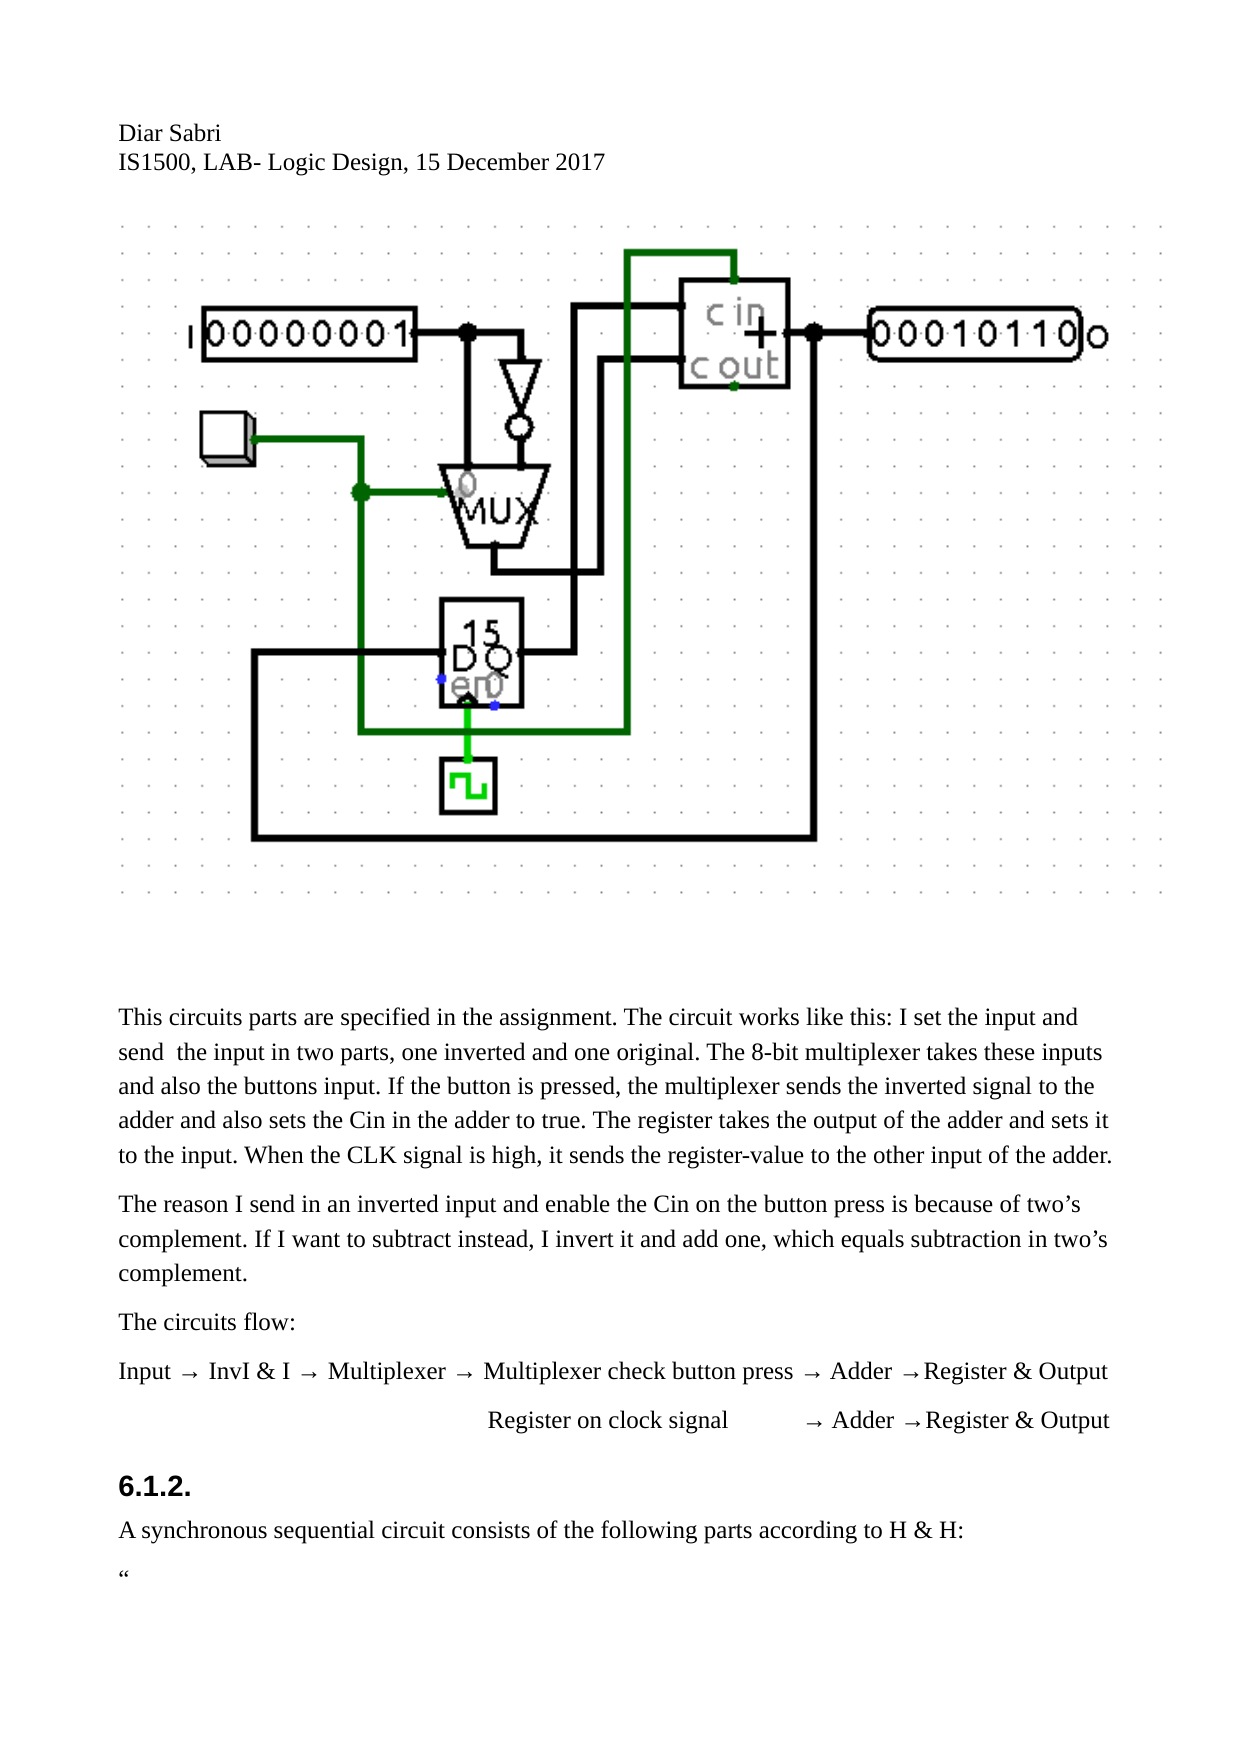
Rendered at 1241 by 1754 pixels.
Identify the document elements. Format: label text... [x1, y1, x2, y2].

text The reason I send in an inverted input and enable the Cin on the button press is because of two’s complement. If I want to subtract instead, I invert it and add one, which equals subtraction in two’s complement. [118, 1189, 1122, 1287]
text The circuits flow: [118, 1307, 1122, 1336]
picture [120, 205, 1169, 899]
text This circuits parts are specified in the assignment. The circuit works like this: I set the input and send the input in two parts, one inverted and one original. The 8-bit multiplexer takes these inputs and also the buttons input. If the button is pressed, the multiplexer sends the inverted signal to the adder and also sets the Cin in the adder to true. The register takes the output of the adder and sets it to the input. When the CLK signal is high, it sends the register-value to the other input of the adder. [118, 1002, 1122, 1169]
text “ [118, 1564, 1122, 1593]
text A synchronous sequential circuit consists of the following parts according to H & H: [118, 1515, 1122, 1544]
text Input → InvI & I → Multiplexer → Multiplexer check button press → Adder →Register & Output [118, 1356, 1122, 1385]
subtitle 6.1.2. [118, 1469, 1122, 1503]
text Register on clock signal → Adder →Register & Output [118, 1405, 1122, 1434]
